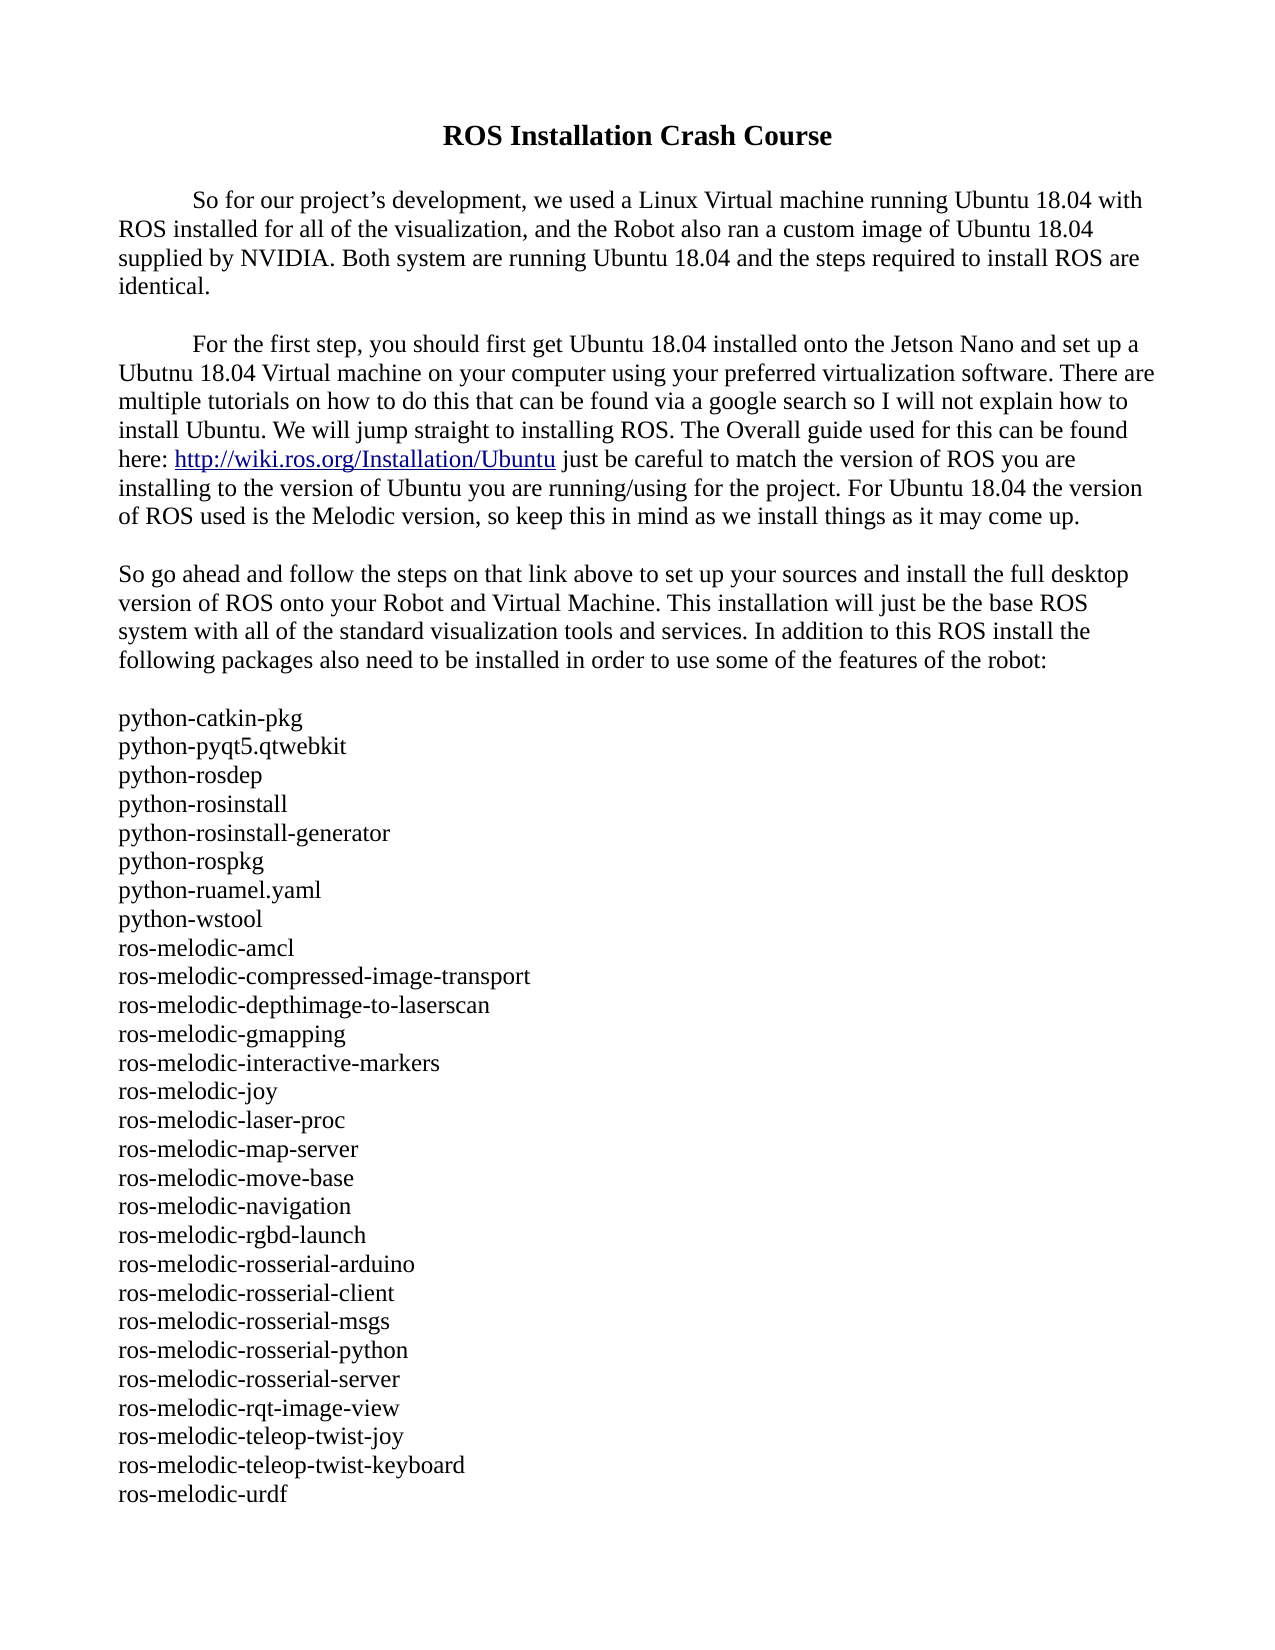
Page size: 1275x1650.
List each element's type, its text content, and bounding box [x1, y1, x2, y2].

text ros-melodic-rosserial-server [118, 1364, 1157, 1393]
text ros-melodic-rosserial-client [118, 1278, 1157, 1306]
text ros-melodic-navigation [118, 1191, 1157, 1220]
text python-pyqt5.qtwebkit [118, 731, 1157, 760]
text ros-melodic-rosserial-msgs [118, 1306, 1157, 1335]
text So for our project’s development, we used a Linux Virtual machine running Ubuntu 18.04 with ROS installed for all of the visualization, and the Robot also ran a custom image of Ubuntu 18.04 supplied by NVIDIA. Both system are running Ubuntu 18.04 and the steps required to install ROS are identical. [118, 185, 1157, 300]
text python-catkin-pkg [118, 703, 1157, 731]
text ros-melodic-rosserial-arduino [118, 1249, 1157, 1278]
text ros-melodic-rosserial-python [118, 1335, 1157, 1364]
text ros-melodic-move-base [118, 1163, 1157, 1191]
text ros-melodic-gmapping [118, 1019, 1157, 1048]
text ros-melodic-laser-proc [118, 1105, 1157, 1134]
text python-wstool [118, 904, 1157, 933]
text ros-melodic-interactive-markers [118, 1048, 1157, 1076]
text ros-melodic-amcl [118, 933, 1157, 961]
text ros-melodic-rqt-image-view [118, 1393, 1157, 1421]
text So go ahead and follow the steps on that link above to set up your sources and install the full desktop version of ROS onto your Robot and Virtual Machine. This installation will just be the base ROS system with all of the standard visualization tools and services. In addition to this ROS install the following packages also need to be installed in order to use some of the features of the robot: [118, 559, 1157, 674]
text python-rosinstall-generator [118, 818, 1157, 846]
text ros-melodic-teleop-twist-keyboard [118, 1450, 1157, 1479]
text ros-melodic-rgbd-launch [118, 1220, 1157, 1249]
text ros-melodic-urdf [118, 1479, 1157, 1508]
text ros-melodic-joy [118, 1076, 1157, 1105]
text python-rosinstall [118, 789, 1157, 818]
text python-rosdep [118, 760, 1157, 789]
text ros-melodic-compressed-image-transport [118, 961, 1157, 990]
text ros-melodic-map-server [118, 1134, 1157, 1163]
text python-rospkg [118, 846, 1157, 875]
text ros-melodic-teleop-twist-joy [118, 1421, 1157, 1450]
text python-ruamel.yaml [118, 875, 1157, 904]
text For the first step, you should first get Ubuntu 18.04 installed onto the Jetson Nano and set up a Ubutnu 18.04 Virtual machine on your computer using your preferred virtualization software. There are multiple tutorials on how to do this that can be found via a google search so I will not explain how to install Ubuntu. We will jump straight to installing ROS. The Overall guide used for this can be found here: http://wiki.ros.org/Installation/Ubuntu just be careful to match the version of ROS you are installing to the version of Ubuntu you are running/using for the project. For Ubuntu 18.04 the version of ROS used is the Melodic version, so keep this in mind as we install things as it may come up. [118, 329, 1157, 530]
text ROS Installation Crash Course [118, 118, 1157, 152]
text ros-melodic-depthimage-to-laserscan [118, 990, 1157, 1019]
